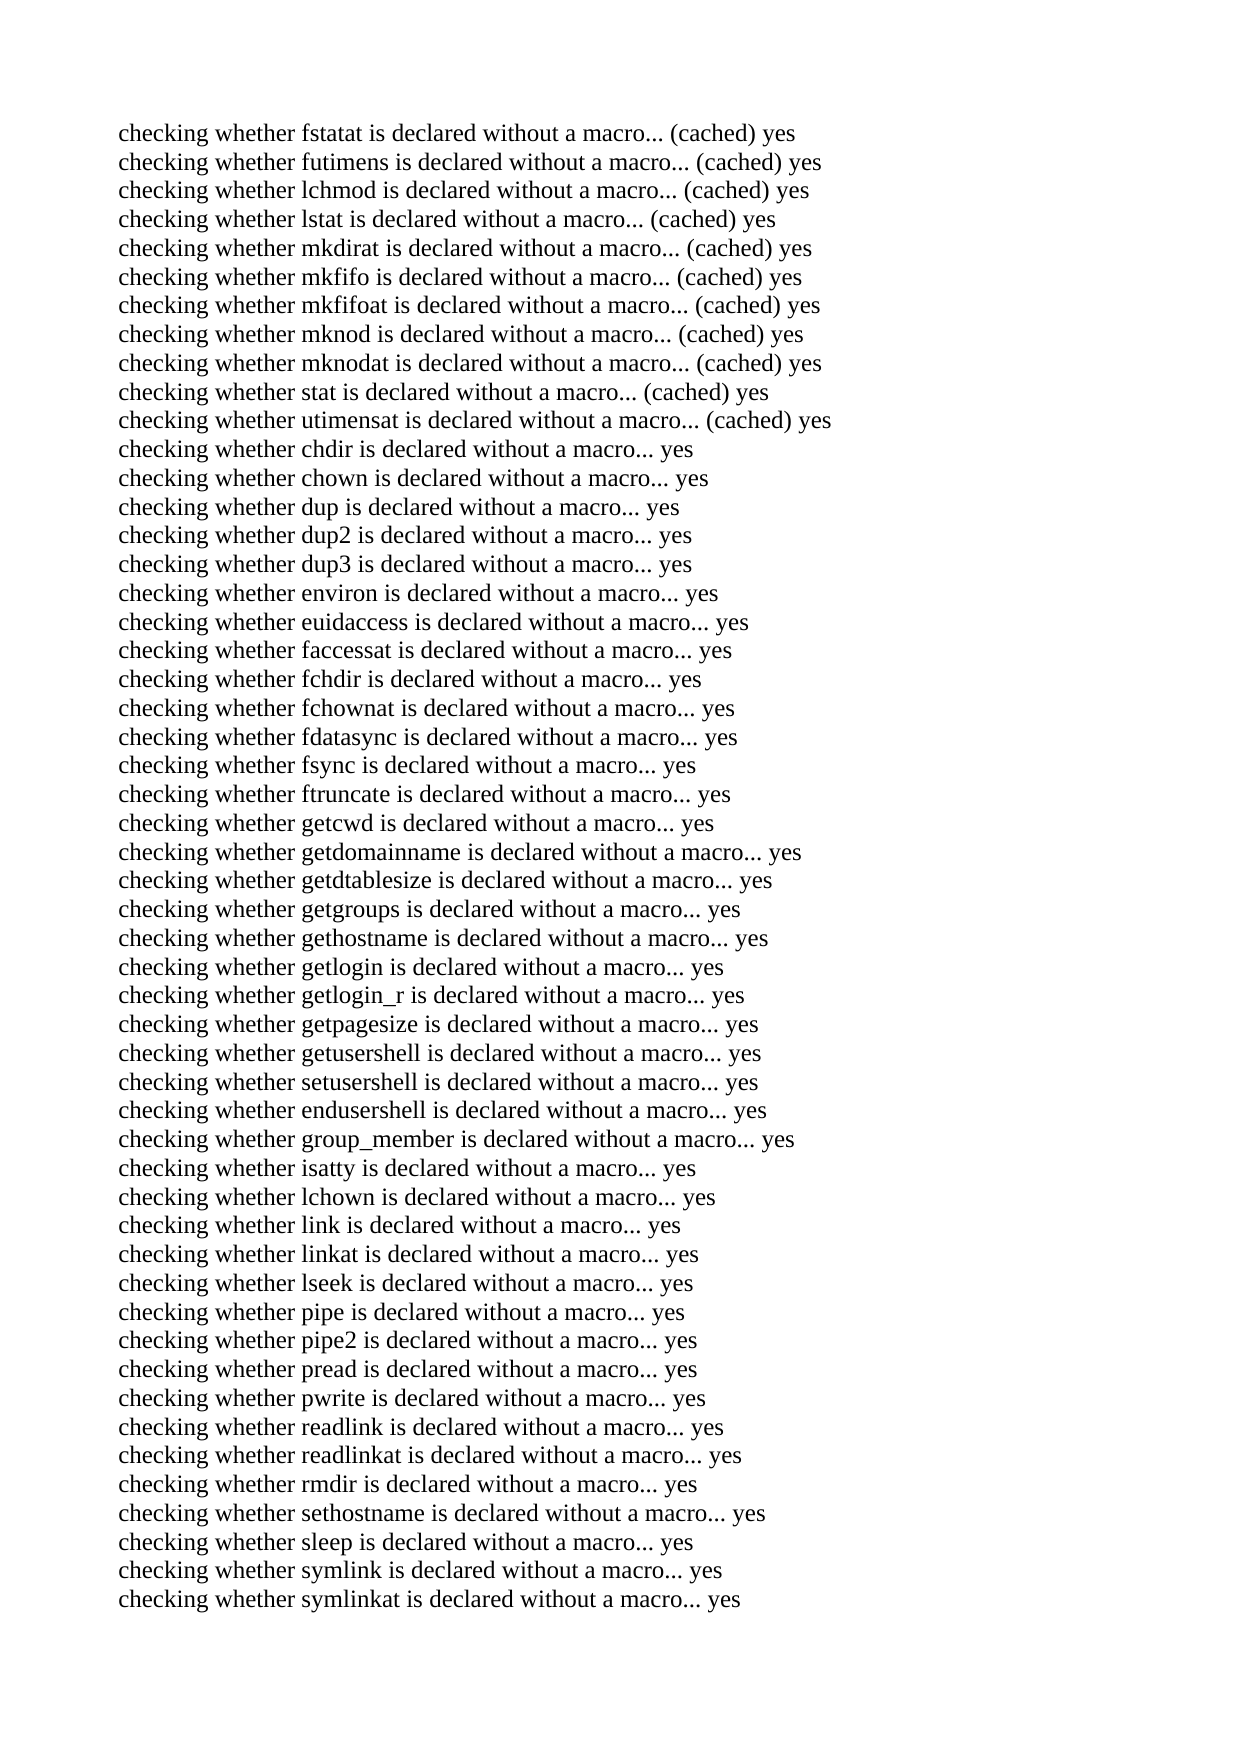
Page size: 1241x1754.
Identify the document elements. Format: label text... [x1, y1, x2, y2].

text checking whether stat is declared without a macro... (cached) yes [118, 377, 1122, 406]
text checking whether dup3 is declared without a macro... yes [118, 549, 1122, 578]
text checking whether dup is declared without a macro... yes [118, 492, 1122, 521]
text checking whether mknodat is declared without a macro... (cached) yes [118, 348, 1122, 377]
text checking whether dup2 is declared without a macro... yes [118, 521, 1122, 549]
text checking whether getusershell is declared without a macro... yes [118, 1038, 1122, 1067]
text checking whether getlogin is declared without a macro... yes [118, 952, 1122, 981]
text checking whether faccessat is declared without a macro... yes [118, 636, 1122, 664]
text checking whether chown is declared without a macro... yes [118, 463, 1122, 492]
text checking whether futimens is declared without a macro... (cached) yes [118, 147, 1122, 176]
text checking whether getcwd is declared without a macro... yes [118, 808, 1122, 837]
text checking whether getgroups is declared without a macro... yes [118, 894, 1122, 923]
text checking whether environ is declared without a macro... yes [118, 578, 1122, 607]
text checking whether getdtablesize is declared without a macro... yes [118, 866, 1122, 894]
text checking whether mkfifo is declared without a macro... (cached) yes [118, 262, 1122, 291]
text checking whether getlogin_r is declared without a macro... yes [118, 981, 1122, 1009]
text checking whether fdatasync is declared without a macro... yes [118, 722, 1122, 751]
text checking whether ftruncate is declared without a macro... yes [118, 779, 1122, 808]
text checking whether lchmod is declared without a macro... (cached) yes [118, 176, 1122, 204]
text checking whether lseek is declared without a macro... yes [118, 1268, 1122, 1297]
text checking whether readlinkat is declared without a macro... yes [118, 1441, 1122, 1469]
text checking whether pipe is declared without a macro... yes [118, 1297, 1122, 1326]
text checking whether fsync is declared without a macro... yes [118, 751, 1122, 779]
text checking whether setusershell is declared without a macro... yes [118, 1067, 1122, 1096]
text checking whether utimensat is declared without a macro... (cached) yes [118, 406, 1122, 434]
text checking whether lchown is declared without a macro... yes [118, 1182, 1122, 1211]
text checking whether group_member is declared without a macro... yes [118, 1124, 1122, 1153]
text checking whether pipe2 is declared without a macro... yes [118, 1326, 1122, 1354]
text checking whether sleep is declared without a macro... yes [118, 1527, 1122, 1556]
text checking whether pread is declared without a macro... yes [118, 1354, 1122, 1383]
text checking whether euidaccess is declared without a macro... yes [118, 607, 1122, 636]
text checking whether getpagesize is declared without a macro... yes [118, 1009, 1122, 1038]
text checking whether symlinkat is declared without a macro... yes [118, 1584, 1122, 1613]
text checking whether gethostname is declared without a macro... yes [118, 923, 1122, 952]
text checking whether mkfifoat is declared without a macro... (cached) yes [118, 291, 1122, 319]
text checking whether linkat is declared without a macro... yes [118, 1239, 1122, 1268]
text checking whether symlink is declared without a macro... yes [118, 1556, 1122, 1584]
text checking whether getdomainname is declared without a macro... yes [118, 837, 1122, 866]
text checking whether isatty is declared without a macro... yes [118, 1153, 1122, 1182]
text checking whether lstat is declared without a macro... (cached) yes [118, 204, 1122, 233]
text checking whether fstatat is declared without a macro... (cached) yes [118, 118, 1122, 147]
text checking whether rmdir is declared without a macro... yes [118, 1469, 1122, 1498]
text checking whether sethostname is declared without a macro... yes [118, 1498, 1122, 1527]
text checking whether chdir is declared without a macro... yes [118, 434, 1122, 463]
text checking whether endusershell is declared without a macro... yes [118, 1096, 1122, 1124]
text checking whether mkdirat is declared without a macro... (cached) yes [118, 233, 1122, 262]
text checking whether fchownat is declared without a macro... yes [118, 693, 1122, 722]
text checking whether pwrite is declared without a macro... yes [118, 1383, 1122, 1412]
text checking whether mknod is declared without a macro... (cached) yes [118, 319, 1122, 348]
text checking whether readlink is declared without a macro... yes [118, 1412, 1122, 1441]
text checking whether fchdir is declared without a macro... yes [118, 664, 1122, 693]
text checking whether link is declared without a macro... yes [118, 1211, 1122, 1239]
